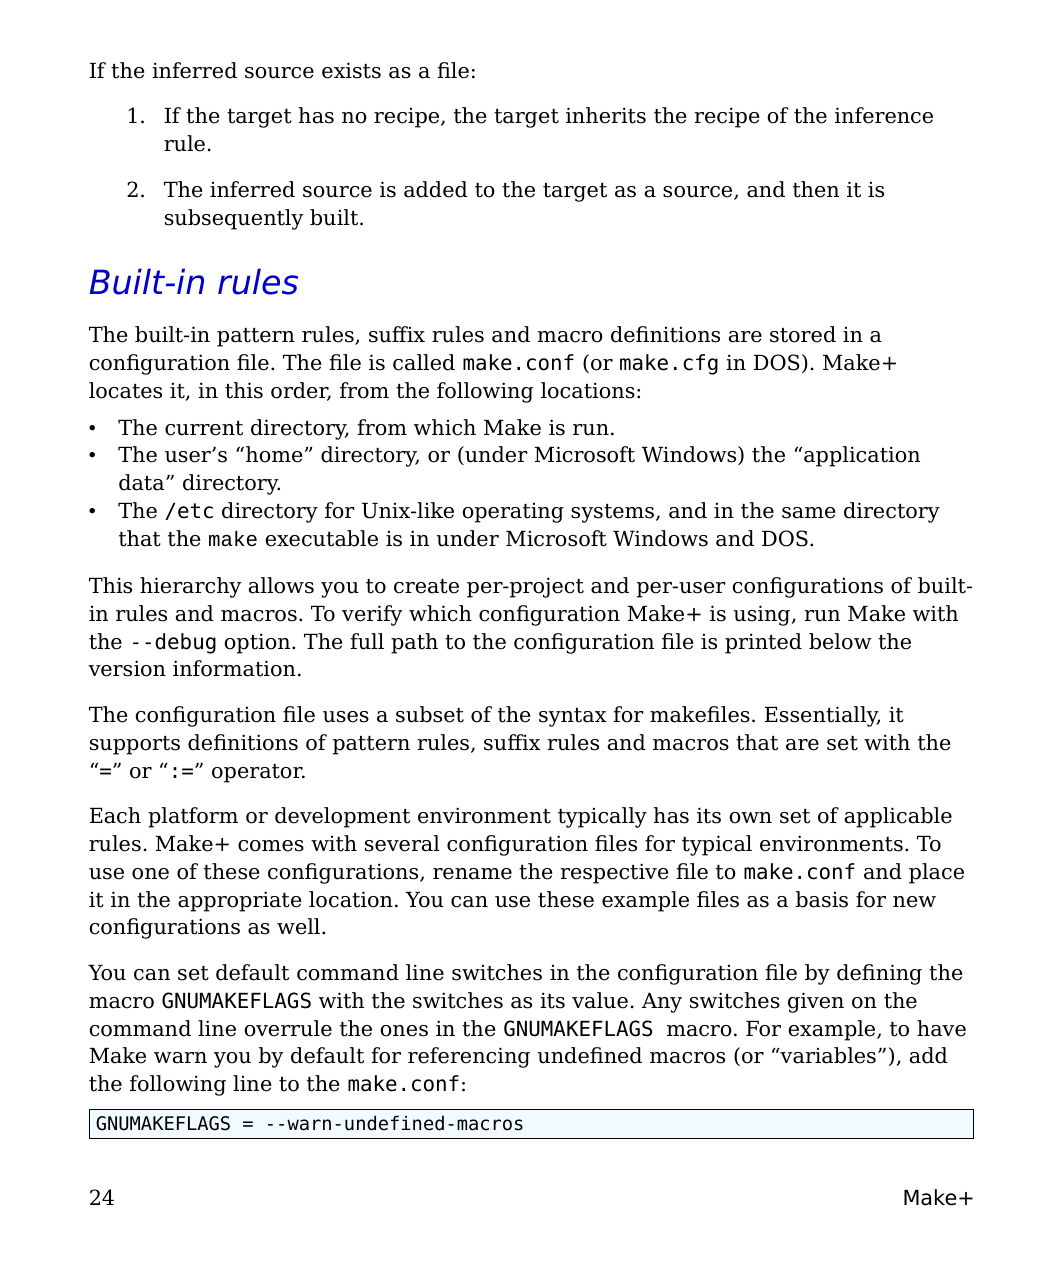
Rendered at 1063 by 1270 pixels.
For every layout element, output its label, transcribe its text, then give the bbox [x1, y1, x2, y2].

text You can set default command line switches in the configuration file by defining the macro GNUMAKEFLAGS with the switches as its value. Any switches given on the command line overrule the ones in the GNUMAKEFLAGS macro. For example, to have Make warn you by default for referencing undefined macros (or “variables”), add the following line to the make.conf: [88, 961, 974, 1096]
list The /etc directory for Unix-like operating systems, and in the same directory that the make executable is in under Microsoft Windows and DOS. [88, 499, 974, 553]
subtitle Built-in rules [88, 263, 974, 302]
text This hierarchy allows you to create per-project and per-user configurations of built-in rules and macros. To verify which configuration Make+ is using, run Make with the --debug option. The full path to the configuration file is printed below the version information. [88, 574, 974, 682]
text GNUMAKEFLAGS = --warn-undefined-macros [90, 1110, 973, 1138]
list If the target has no recipe, the target inherits the recipe of the inference rule. [126, 104, 974, 157]
text If the inferred source exists as a file: [88, 59, 974, 83]
list The inferred source is added to the target as a source, and then it is subsequently built. [126, 178, 974, 230]
list The user’s “home” directory, or (under Microsoft Windows) the “application data” directory. [88, 443, 974, 496]
text Each platform or development environment typically has its own set of applicable rules. Make+ comes with several configuration files for typical environments. To use one of these configurations, rename the respective file to make.conf and place it in the appropriate location. You can use these example files as a basis for new configurations as well. [88, 804, 974, 940]
text The configuration file uses a subset of the syntax for makefiles. Essentially, it supports definitions of pattern rules, suffix rules and macros that are set with the “=” or “:=” operator. [88, 703, 974, 783]
text The built-in pattern rules, suffix rules and macro definitions are stored in a configuration file. The file is called make.conf (or make.cfg in DOS). Make+ locates it, in this order, from the following locations: [88, 323, 974, 403]
list The current directory, from which Make is run. [88, 416, 974, 440]
